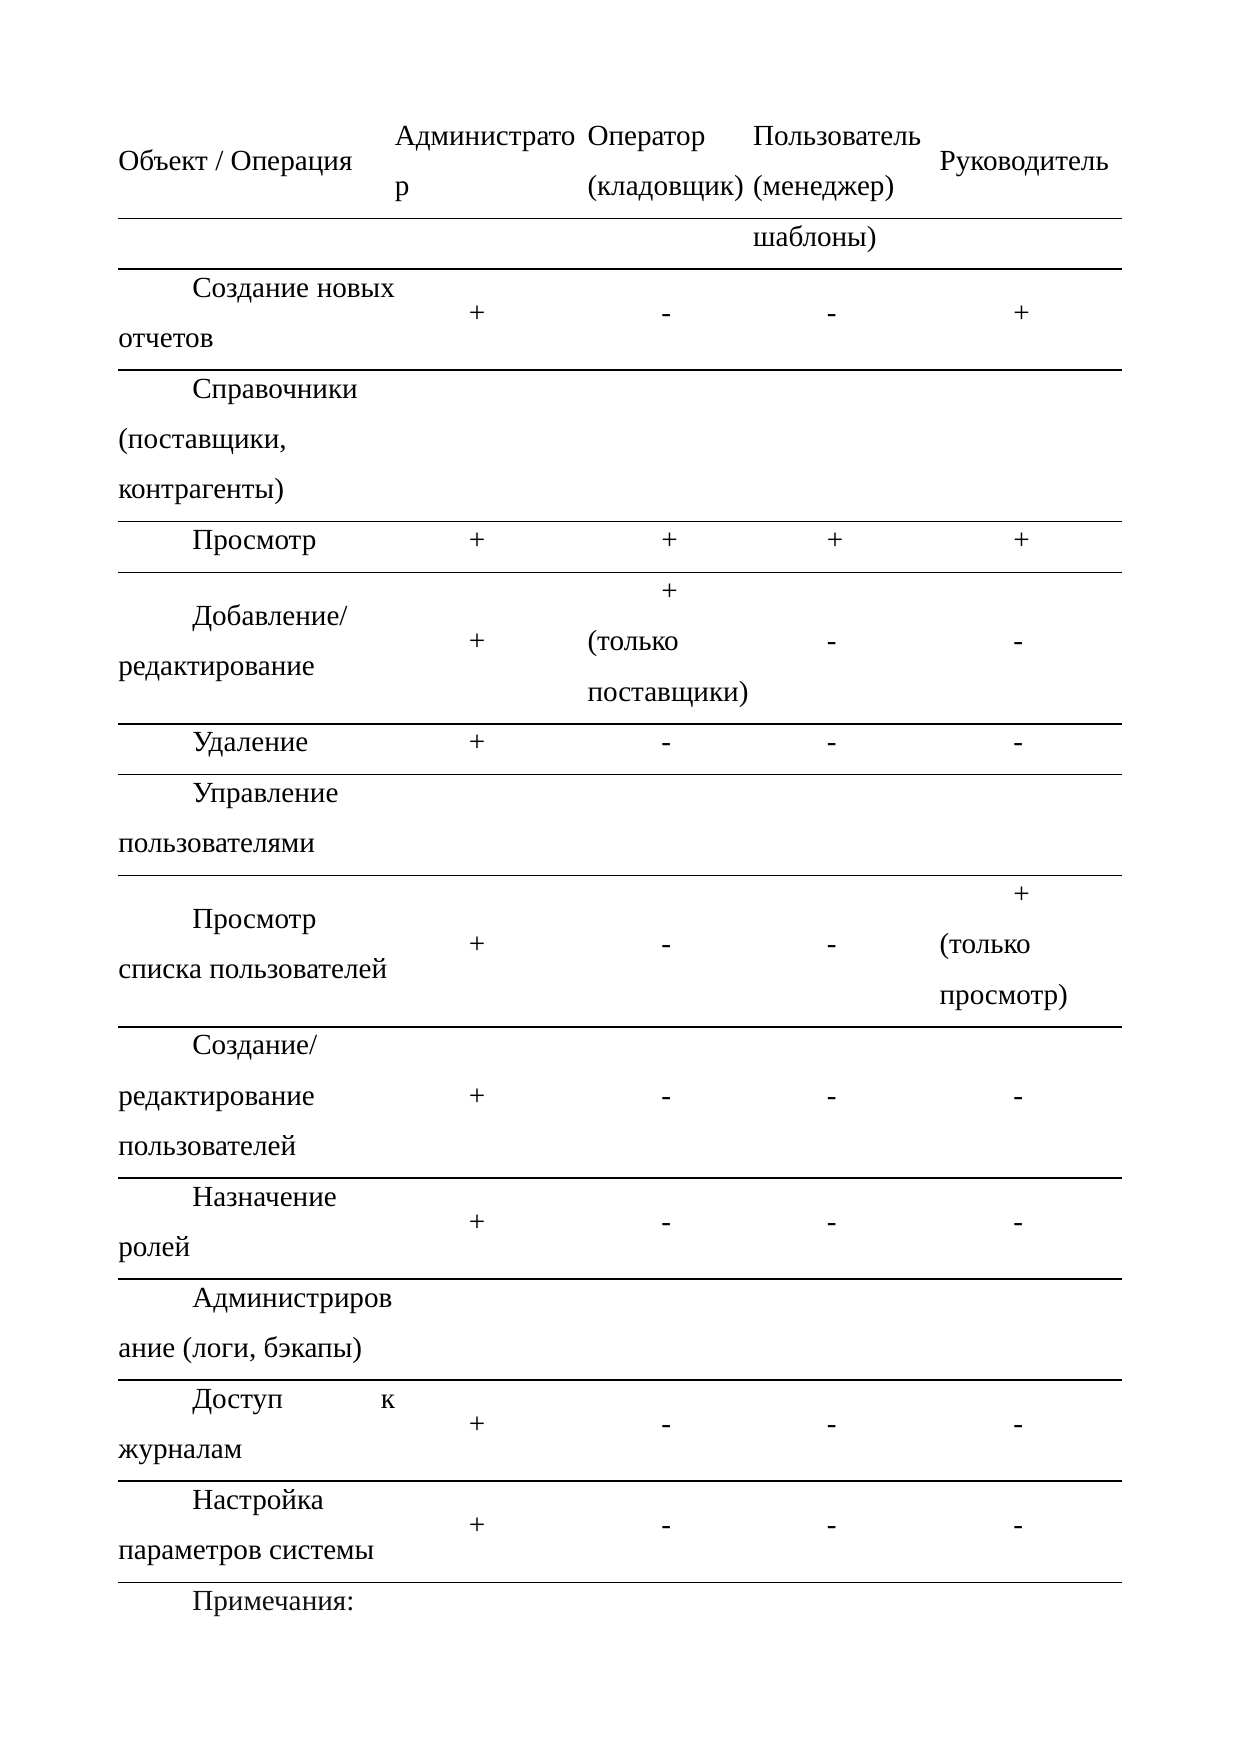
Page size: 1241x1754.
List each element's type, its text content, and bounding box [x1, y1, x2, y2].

table_cell - [939, 573, 1122, 723]
table_cell Создание/редактирование пользователей [118, 1028, 394, 1177]
table_cell - [587, 1381, 753, 1480]
table_cell + [395, 270, 587, 369]
table_cell [587, 371, 753, 521]
table_cell - [587, 1028, 753, 1177]
table_cell [395, 219, 587, 268]
table_cell - [753, 1381, 939, 1480]
table_cell Справочники (поставщики, контрагенты) [118, 371, 394, 521]
table_cell + [395, 876, 587, 1026]
table_header Пользователь (менеджер) [753, 118, 939, 218]
table_header Администратор [395, 118, 587, 218]
table_cell [939, 775, 1122, 874]
table_cell + [395, 725, 587, 773]
table_cell Управление пользователями [118, 775, 394, 874]
table_cell + [395, 573, 587, 723]
table_cell - [753, 573, 939, 723]
table_cell + [395, 1028, 587, 1177]
table_cell - [753, 725, 939, 773]
table_cell - [939, 1482, 1122, 1581]
table_cell [395, 371, 587, 521]
table_cell - [939, 1381, 1122, 1480]
table_cell Просмотр [118, 522, 394, 571]
table_cell Создание новых отчетов [118, 270, 394, 369]
table_cell - [939, 1179, 1122, 1278]
table_cell - [753, 876, 939, 1026]
table_header Оператор (кладовщик) [587, 118, 753, 218]
table_cell [587, 1280, 753, 1379]
table_cell - [753, 1028, 939, 1177]
table_cell - [753, 1179, 939, 1278]
table_cell шаблоны) [753, 219, 939, 268]
table_cell [753, 775, 939, 874]
table_cell [753, 1280, 939, 1379]
table_cell + [939, 270, 1122, 369]
table_cell [395, 775, 587, 874]
table_cell - [753, 270, 939, 369]
table_cell [118, 219, 394, 268]
table_cell + [395, 522, 587, 571]
table_cell Настройка параметров системы [118, 1482, 394, 1581]
table_cell + (только поставщики) [587, 573, 753, 723]
table_cell + [395, 1179, 587, 1278]
table_cell [395, 1280, 587, 1379]
table_cell + [939, 522, 1122, 571]
table_cell - [587, 1482, 753, 1581]
table_cell [753, 371, 939, 521]
table_cell - [587, 725, 753, 773]
text Примечания: [118, 1583, 1122, 1617]
table_cell [939, 371, 1122, 521]
table_cell + [395, 1381, 587, 1480]
table_cell + [395, 1482, 587, 1581]
table_cell + [753, 522, 939, 571]
table_cell Просмотр списка пользователей [118, 876, 394, 1026]
table_cell - [939, 725, 1122, 773]
table_cell + (только просмотр) [939, 876, 1122, 1026]
table_cell [939, 219, 1122, 268]
table_cell Администрирование (логи, бэкапы) [118, 1280, 394, 1379]
table_cell Добавление/редактирование [118, 573, 394, 723]
table_cell [587, 775, 753, 874]
table_cell Удаление [118, 725, 394, 773]
table_cell - [753, 1482, 939, 1581]
table_cell - [587, 876, 753, 1026]
table_cell - [587, 1179, 753, 1278]
table_cell [939, 1280, 1122, 1379]
table_header Объект / Операция [118, 118, 394, 218]
table_header Руководитель [939, 118, 1122, 218]
table_cell + [587, 522, 753, 571]
table_cell [587, 219, 753, 268]
table_cell Назначение ролей [118, 1179, 394, 1278]
table_cell - [587, 270, 753, 369]
table_cell Доступ к журналам [118, 1381, 394, 1480]
table_cell - [939, 1028, 1122, 1177]
